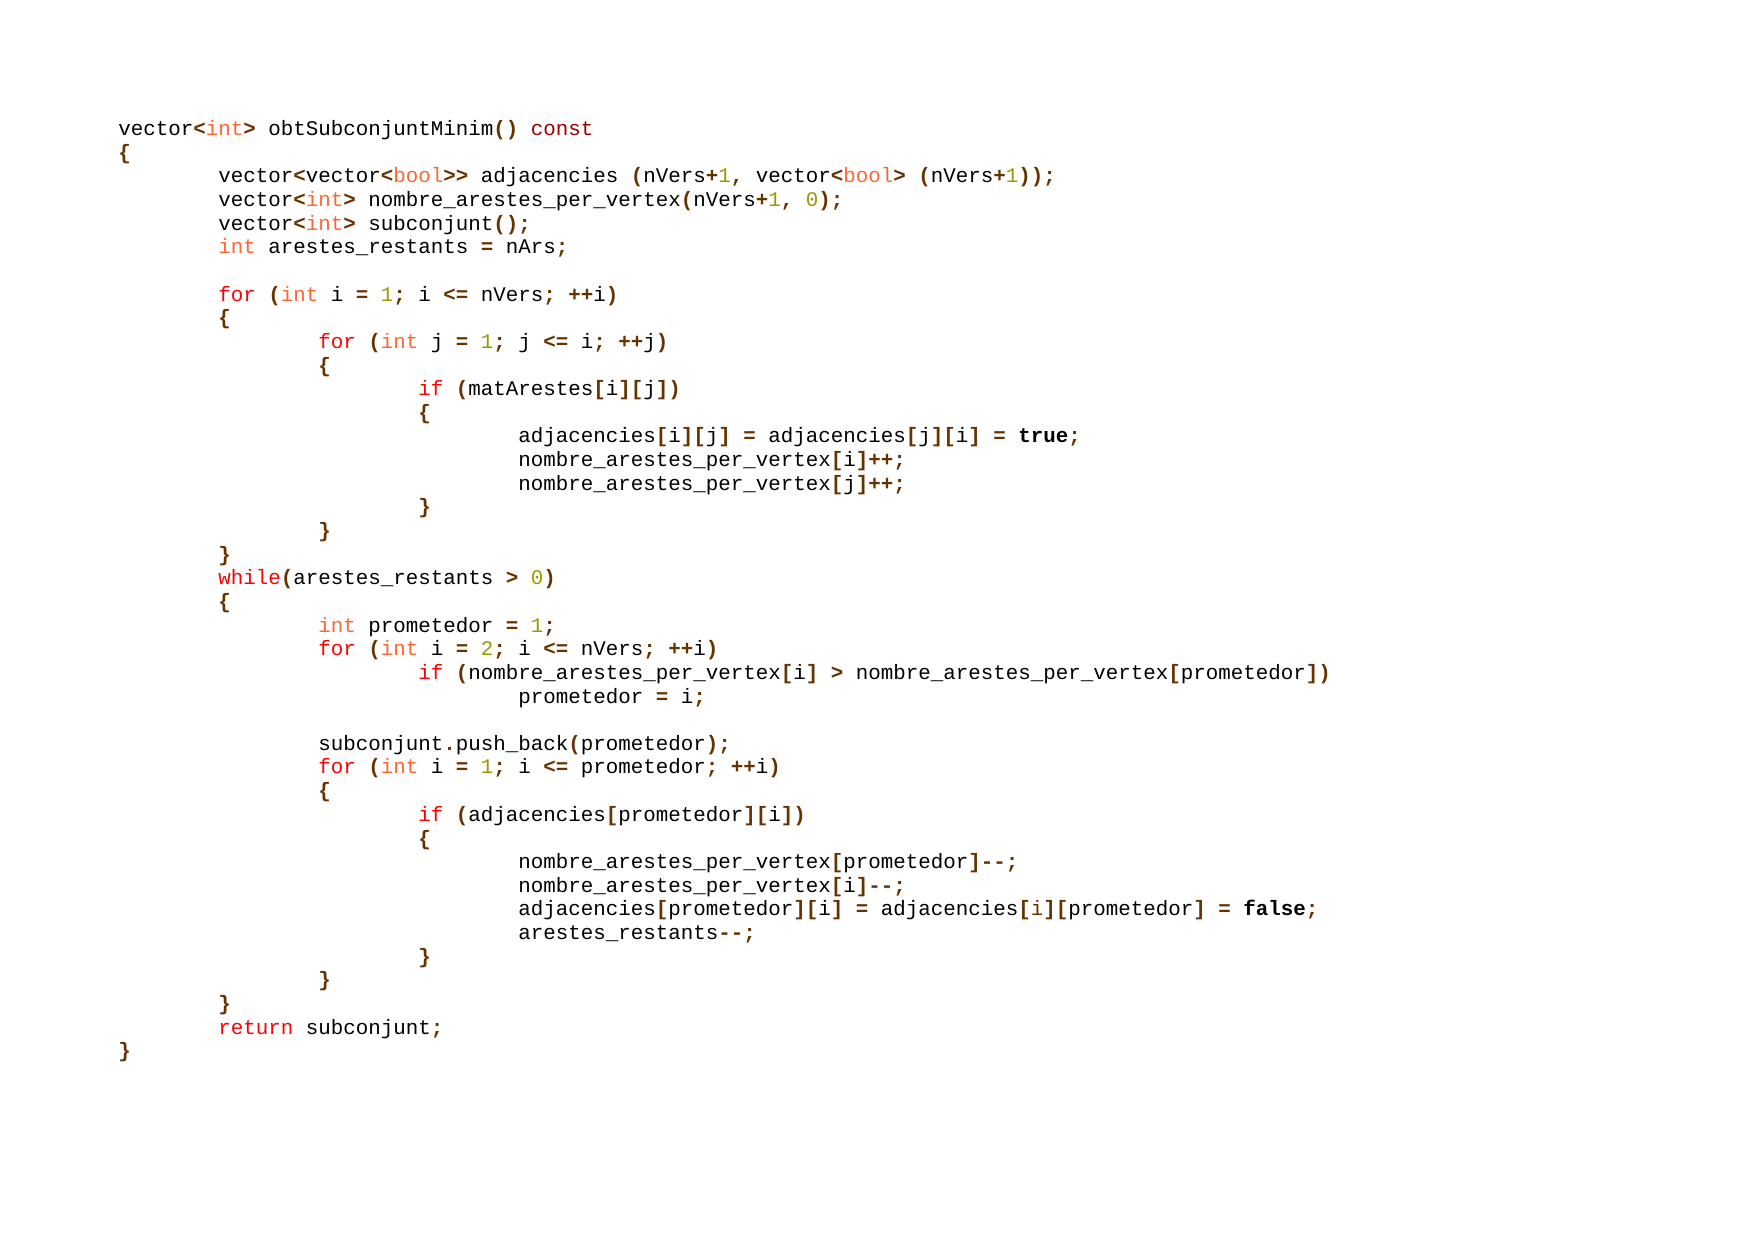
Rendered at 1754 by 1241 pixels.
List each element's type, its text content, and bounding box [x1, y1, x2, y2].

text vector<vector<bool>> adjacencies (nVers+1, vector<bool> (nVers+1)); [118, 165, 1636, 189]
text { [118, 780, 1636, 804]
text adjacencies[prometedor][i] = adjacencies[i][prometedor] = false; [118, 898, 1636, 922]
text { [118, 827, 1636, 851]
text { [118, 142, 1636, 165]
text subconjunt.push_back(prometedor); [118, 733, 1636, 757]
text } [118, 993, 1636, 1017]
text adjacencies[i][j] = adjacencies[j][i] = true; [118, 426, 1636, 449]
text { [118, 591, 1636, 615]
text } [118, 520, 1636, 544]
text for (int i = 1; i <= nVers; ++i) [118, 284, 1636, 307]
text for (int i = 1; i <= prometedor; ++i) [118, 757, 1636, 780]
text nombre_arestes_per_vertex[i]--; [118, 875, 1636, 898]
text } [118, 544, 1636, 567]
text int arestes_restants = nArs; [118, 236, 1636, 260]
text if (adjacencies[prometedor][i]) [118, 804, 1636, 827]
text { [118, 354, 1636, 378]
text while(arestes_restants > 0) [118, 567, 1636, 591]
text for (int j = 1; j <= i; ++j) [118, 331, 1636, 354]
text arestes_restants--; [118, 922, 1636, 946]
text vector<int> obtSubconjuntMinim() const [118, 118, 1636, 142]
text } [118, 1040, 1636, 1064]
text return subconjunt; [118, 1017, 1636, 1040]
text { [118, 307, 1636, 331]
text } [118, 946, 1636, 969]
text } [118, 969, 1636, 993]
text nombre_arestes_per_vertex[prometedor]--; [118, 851, 1636, 875]
text if (nombre_arestes_per_vertex[i] > nombre_arestes_per_vertex[prometedor]) [118, 662, 1636, 686]
text prometedor = i; [118, 686, 1636, 709]
text for (int i = 2; i <= nVers; ++i) [118, 638, 1636, 662]
text { [118, 402, 1636, 426]
text nombre_arestes_per_vertex[j]++; [118, 473, 1636, 496]
text } [118, 496, 1636, 520]
text vector<int> nombre_arestes_per_vertex(nVers+1, 0); [118, 189, 1636, 213]
text vector<int> subconjunt(); [118, 213, 1636, 236]
text int prometedor = 1; [118, 615, 1636, 638]
text nombre_arestes_per_vertex[i]++; [118, 449, 1636, 473]
text if (matArestes[i][j]) [118, 378, 1636, 402]
